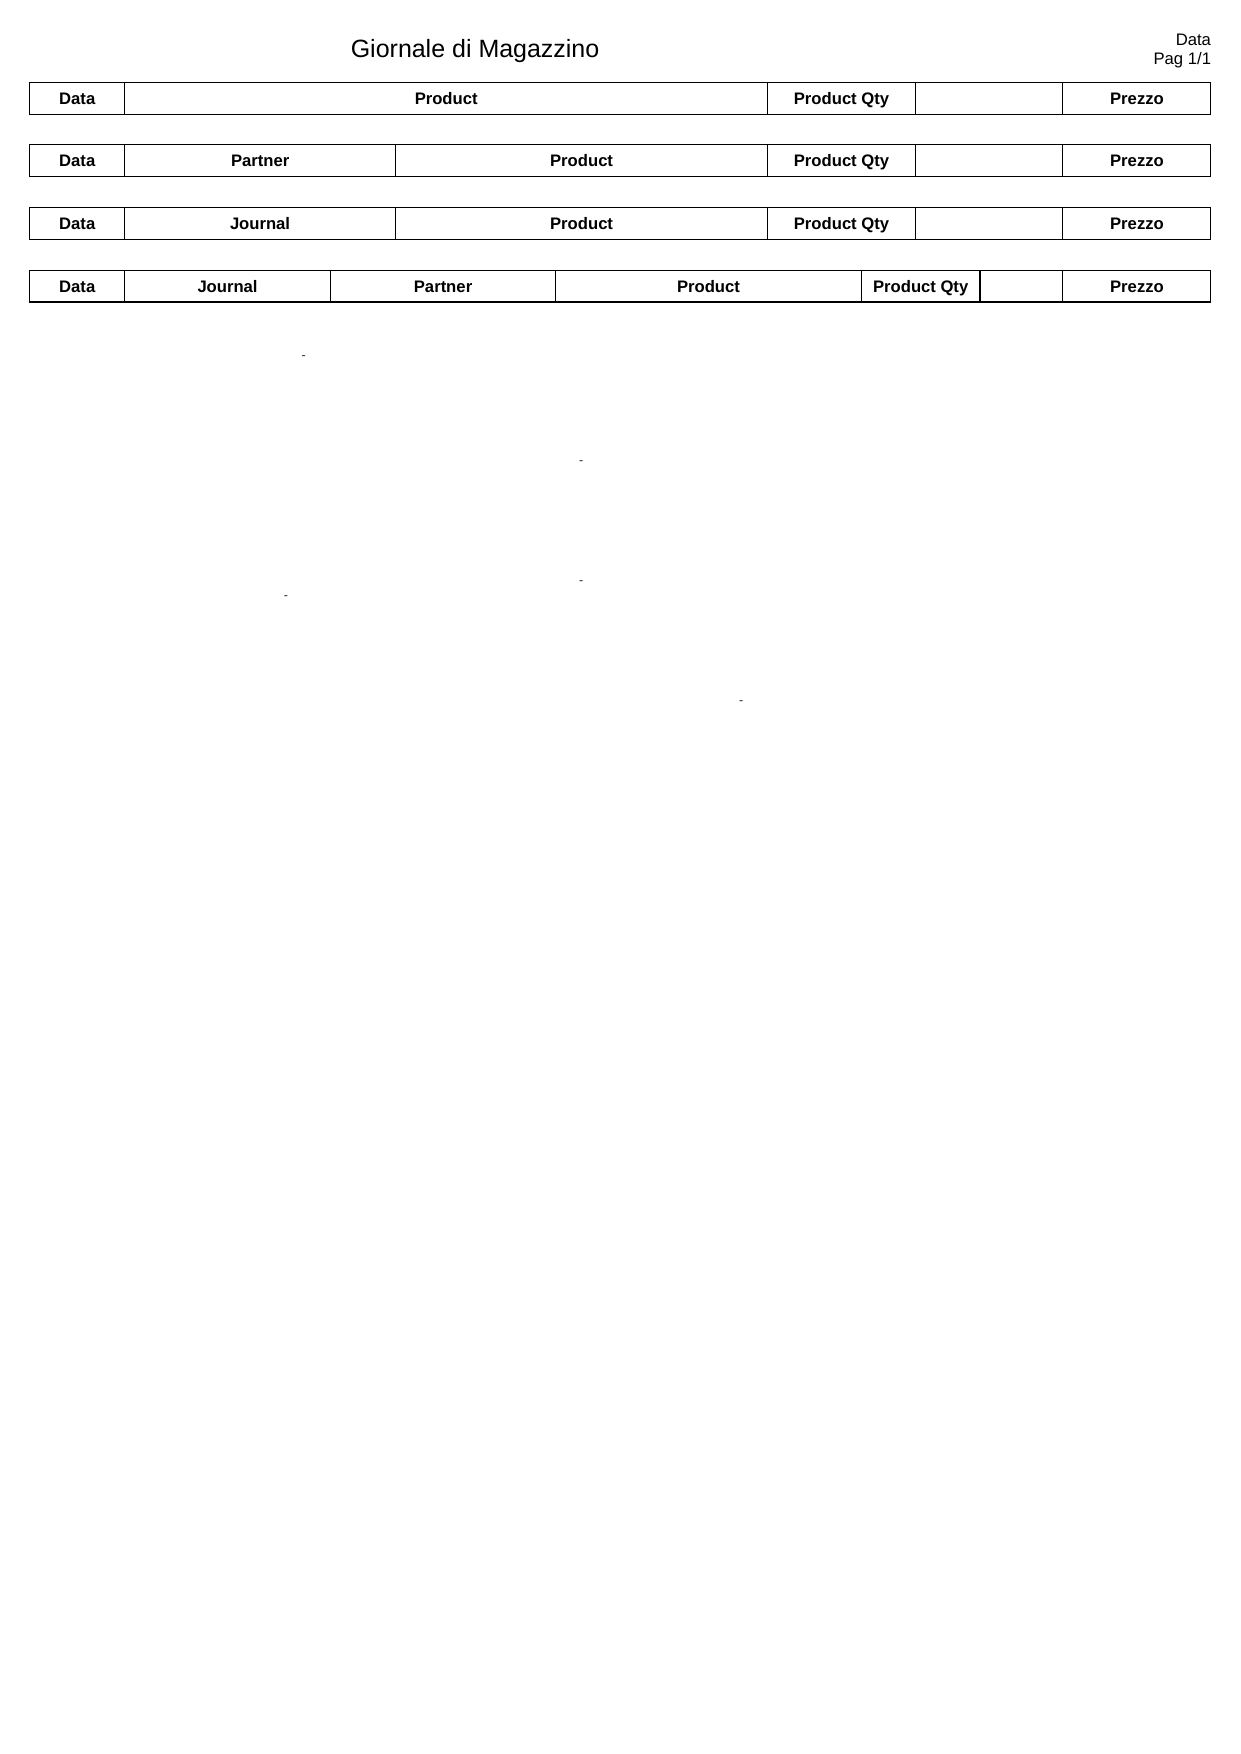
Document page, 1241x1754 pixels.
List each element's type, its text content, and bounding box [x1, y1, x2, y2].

table_header <formatLang(line.real_date, date=True)> [30, 572, 118, 632]
text <for each="line in create_product_tree()"> [29, 437, 1211, 452]
table_header <line.partner_id and line.partner_id.name> [118, 453, 395, 512]
text </for> [29, 766, 1211, 781]
text </if> [29, 527, 1211, 542]
table_header <italian_number(line, 'stock_balance')> [915, 348, 1063, 392]
table_header <italian_number(line, 'price')> [1063, 453, 1211, 512]
table_header <formatLang(line.real_date, date=True)> [30, 692, 118, 766]
table_header <line.stock_journal_id and line.stock_journal_id.name> <line.source_location_id and line.source_location_id.name> [118, 692, 330, 766]
table_header <italian_number(line, 'product_qty')> <line.product_uom.name> [850, 692, 968, 766]
text </for> [29, 632, 1211, 647]
text <if test="test_simple()"> [29, 317, 1211, 332]
text <if test="test_only_partner()"> [29, 422, 1211, 437]
text <if test="test_full()"> [29, 662, 1211, 677]
text <if test="test_only_journal()"> [29, 542, 1211, 557]
text </for> [29, 392, 1211, 407]
table_header <italian_number(line, 'product_qty')> <line.product_uom.name> [768, 572, 915, 632]
text </if> [29, 407, 1211, 422]
text </if> [29, 781, 1211, 796]
text </if> [29, 647, 1211, 662]
text <for each="line in create_product_tree()"> [29, 557, 1211, 572]
table_header <line.partner_id and line.partner_id.name> [330, 692, 555, 766]
table_header <italian_number(line, 'stock_balance')> [968, 692, 1063, 766]
table_header <formatLang(line.real_date, date=True)> [30, 453, 118, 512]
table_header <italian_number(line, 'price')> [1063, 692, 1211, 766]
table_header <italian_number(line, 'price')> [1063, 348, 1211, 392]
table_header <italian_number(line, 'stock_balance')> [915, 453, 1063, 512]
text </for> [29, 512, 1211, 527]
table_header <italian_number(line, 'product_qty')> <line.product_uom.name> [768, 453, 915, 512]
table_header <line.product_id.default_code> - <line.product_id.name> [555, 692, 850, 766]
table_header <italian_number(line, 'price')> [1063, 572, 1211, 632]
table_header <line.product_id.default_code> - <line.product_id.name> [395, 572, 768, 632]
text <for each="line in create_product_tree()"> [29, 677, 1211, 692]
table_header <italian_number(line, 'product_qty')> <line.product_uom.name> [768, 348, 915, 392]
table_header <line.stock_journal_id and line.stock_journal_id.name> - <line.source_location_id and line.source_location_id.name> [118, 572, 395, 632]
text <for each="line in create_product_tree()"> [29, 332, 1211, 347]
table_header <formatLang(line.real_date, date=True)> [30, 348, 118, 392]
table_header <italian_number(line, 'stock_balance')> [915, 572, 1063, 632]
table_header <line.product_id.default_code> - <line.product_id.name> [395, 453, 768, 512]
table_header <line.product_id.default_code> - <line.product_id.name> [118, 348, 768, 392]
